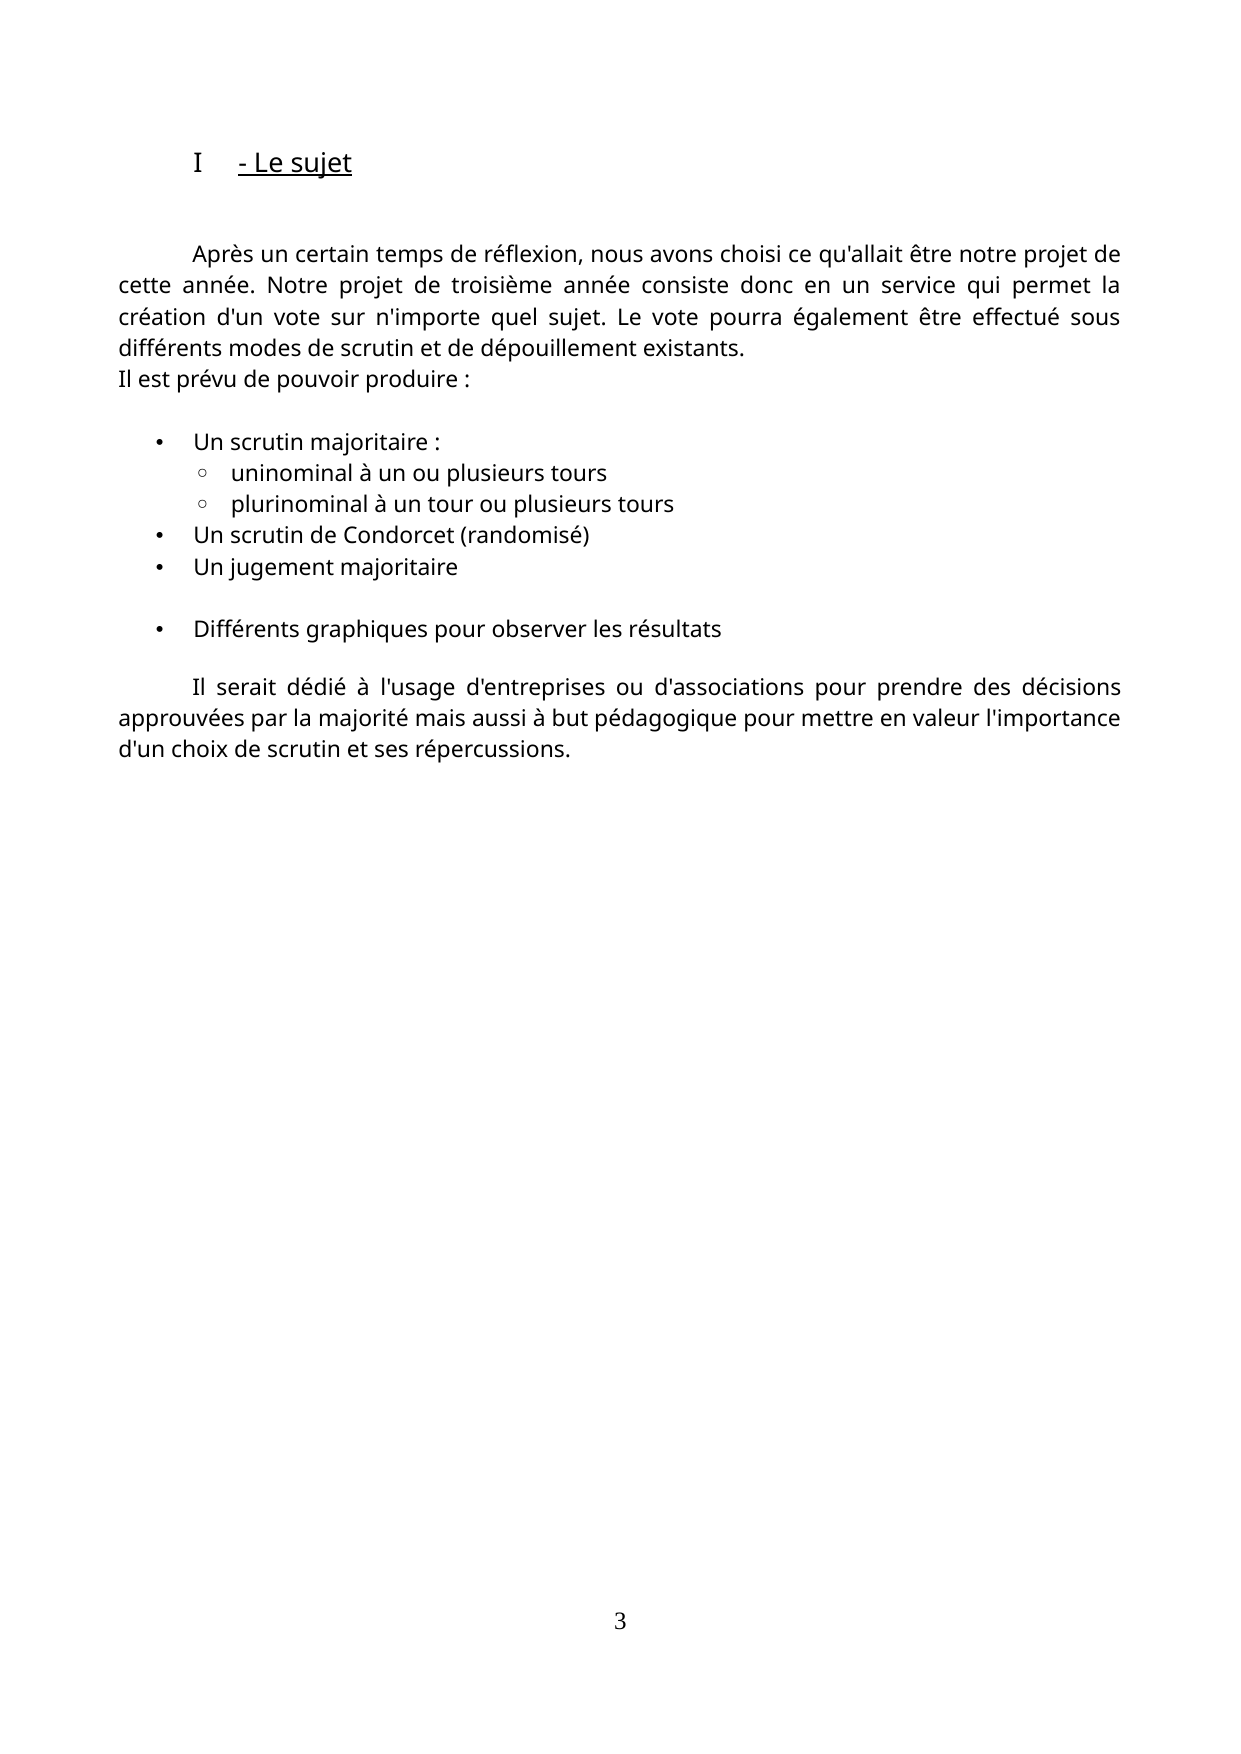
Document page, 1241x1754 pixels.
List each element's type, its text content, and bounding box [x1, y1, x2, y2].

list plurinominal à un tour ou plusieurs tours [193, 488, 1122, 519]
list Un scrutin de Condorcet (randomisé) [156, 519, 1122, 550]
text Après un certain temps de réflexion, nous avons choisi ce qu'allait être notre projet de cette année. Notre projet de troisième année consiste donc en un service qui permet la création d'un vote sur n'importe quel sujet. Le vote pourra également être effectué sous différents modes de scrutin et de dépouillement existants. [118, 238, 1122, 363]
list uninominal à un ou plusieurs tours [193, 457, 1122, 488]
subtitle - Le sujet [193, 143, 1122, 180]
list Un jugement majoritaire [156, 550, 1122, 582]
list Un scrutin majoritaire : [156, 425, 1122, 457]
text Il serait dédié à l'usage d'entreprises ou d'associations pour prendre des décisions approuvées par la majorité mais aussi à but pédagogique pour mettre en valeur l'importance d'un choix de scrutin et ses répercussions. [118, 671, 1122, 764]
list Différents graphiques pour observer les résultats [156, 613, 1122, 644]
text Il est prévu de pouvoir produire : [118, 363, 1122, 394]
